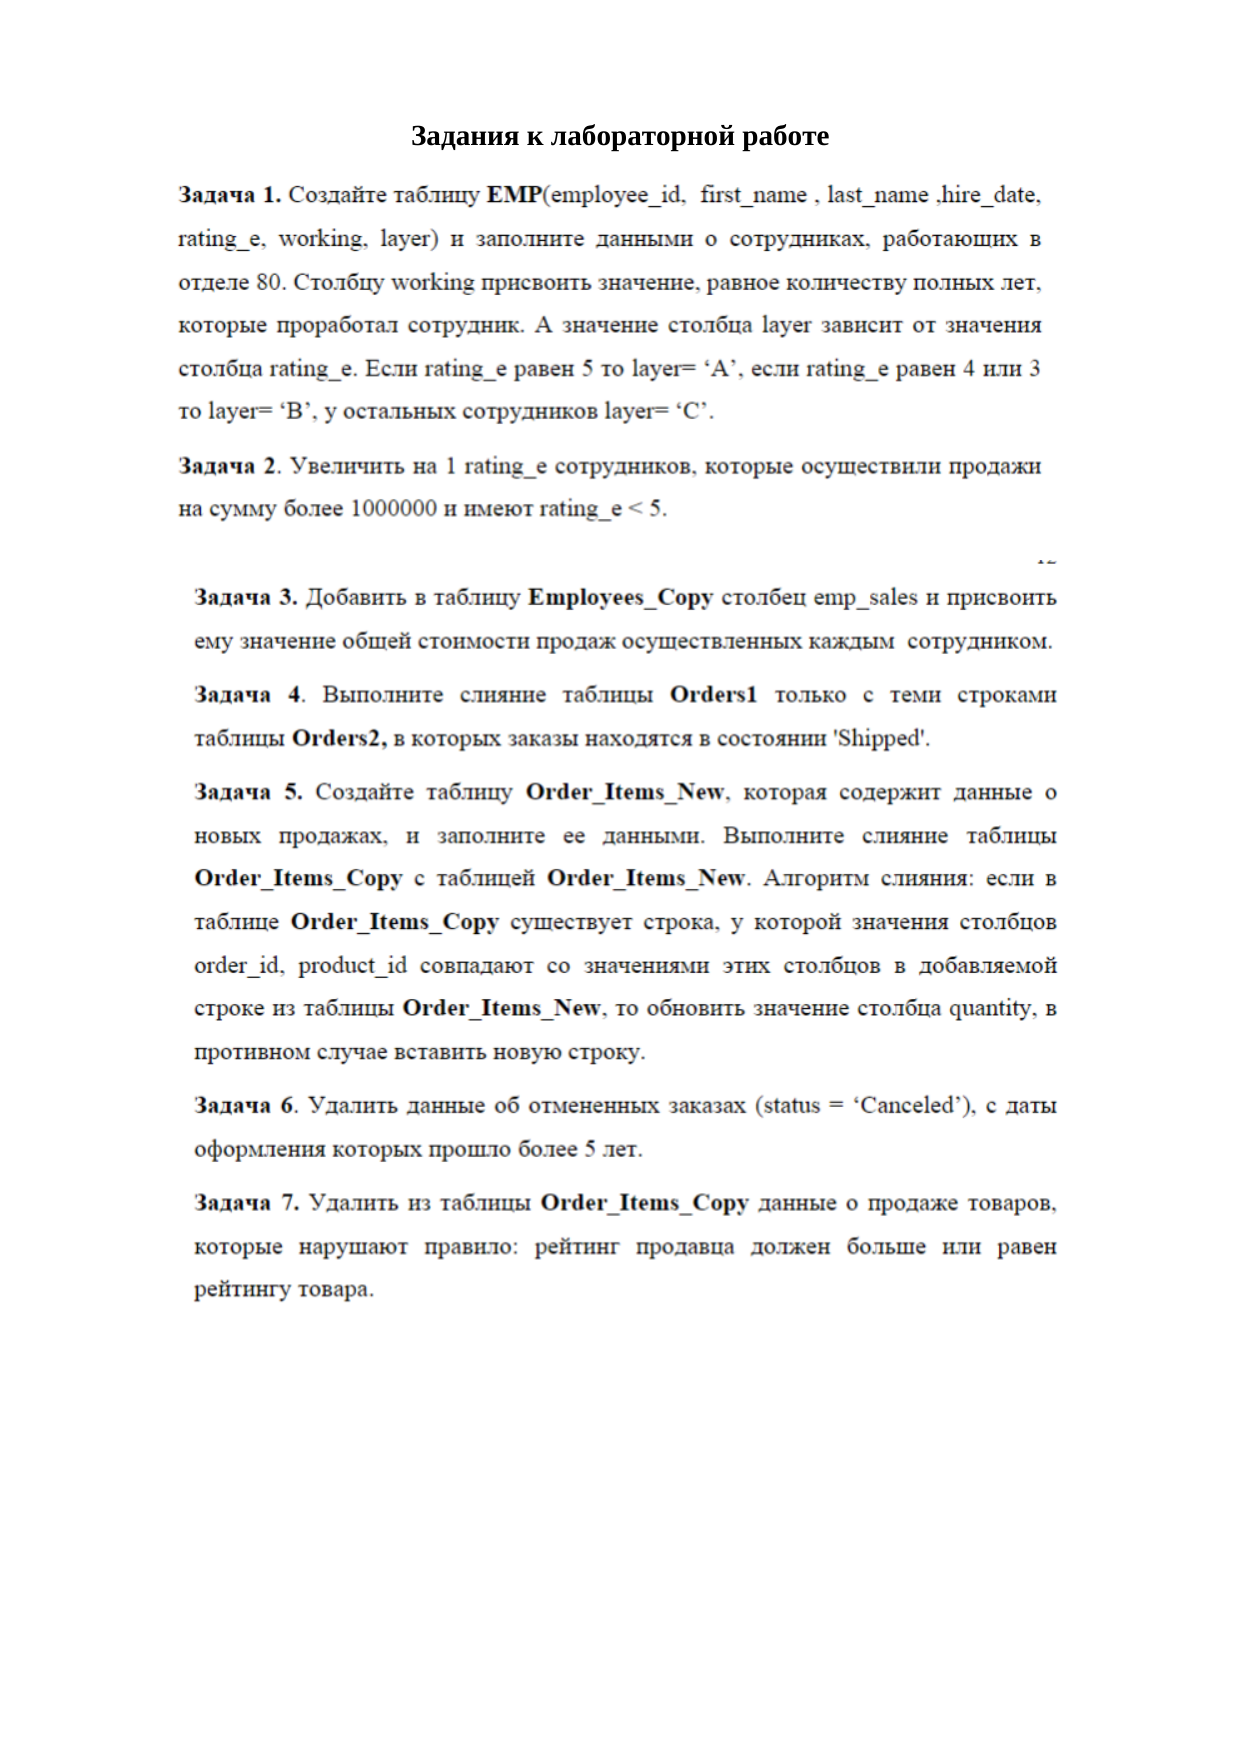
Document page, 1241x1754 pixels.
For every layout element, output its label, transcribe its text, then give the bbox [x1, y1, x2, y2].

picture [127, 560, 1113, 1346]
text Задания к лабораторной работе [118, 118, 1122, 152]
picture [150, 166, 1090, 523]
